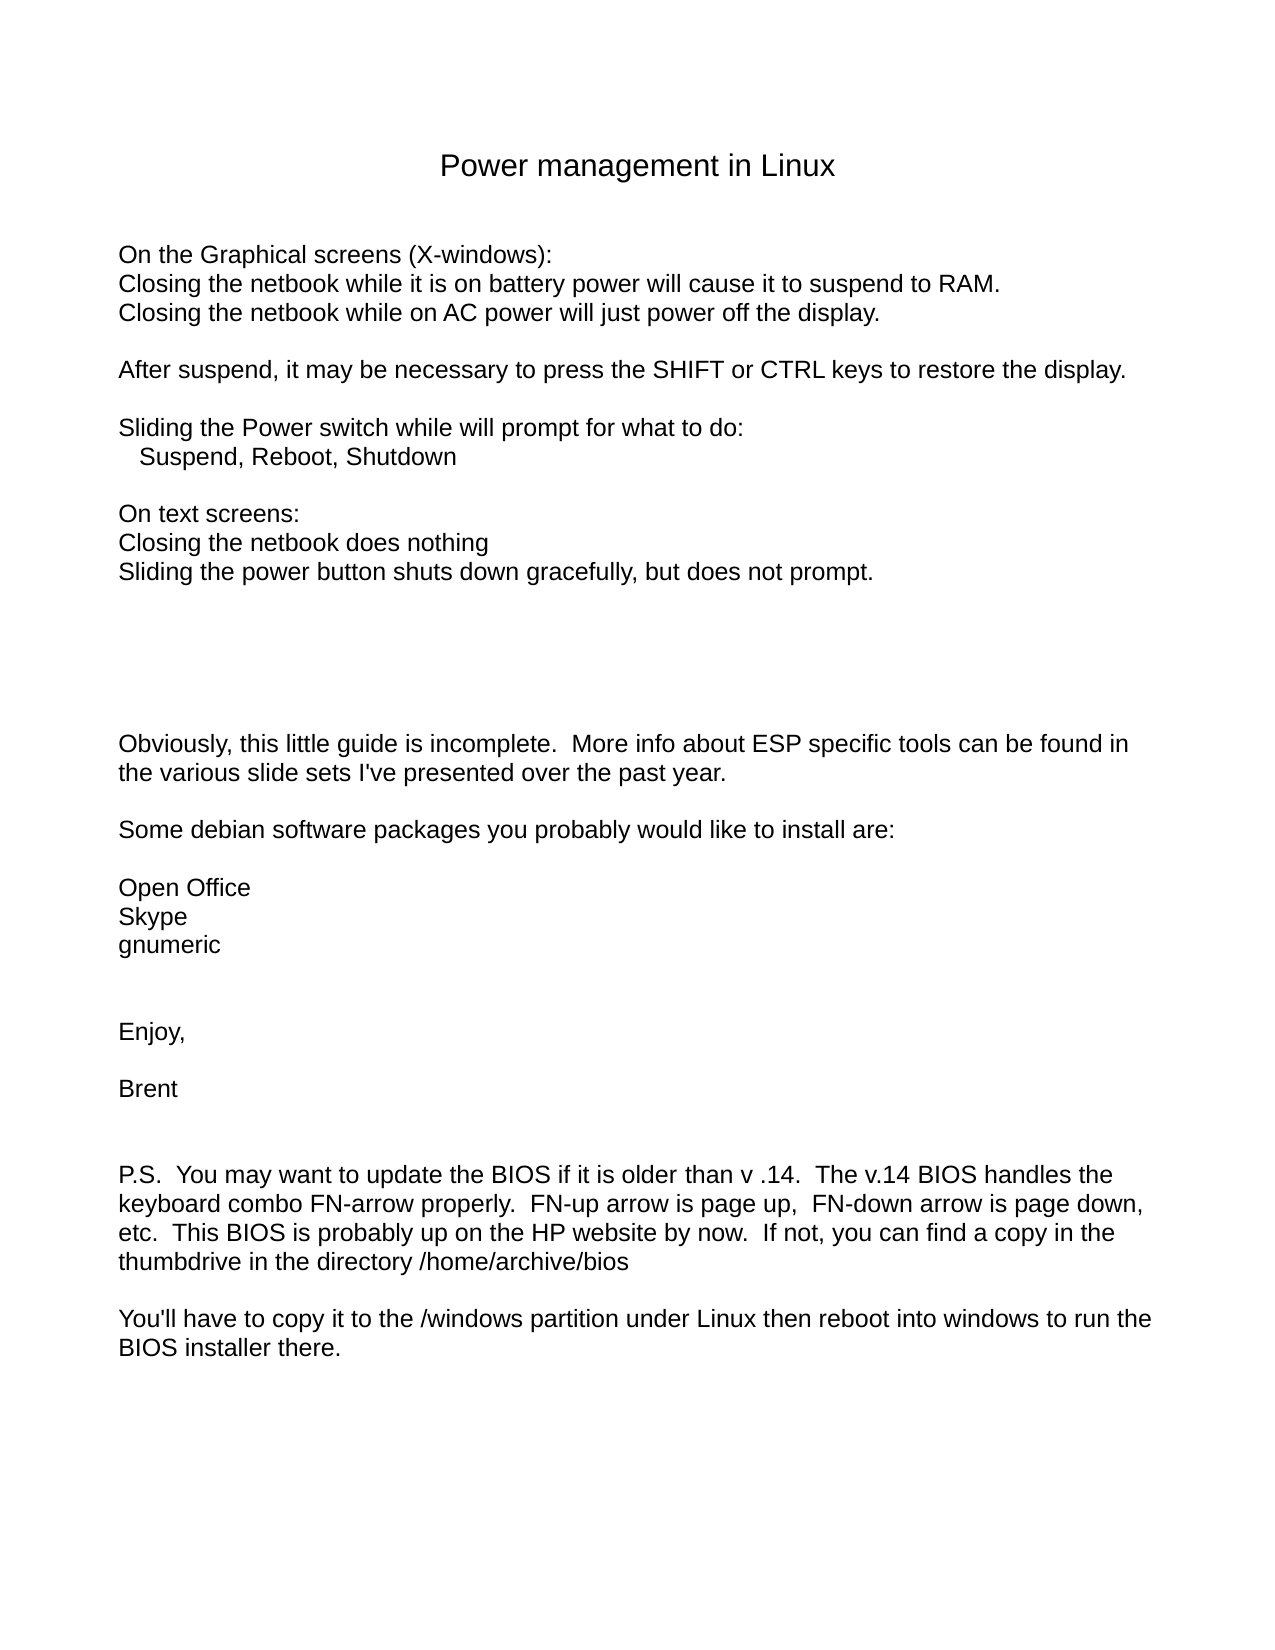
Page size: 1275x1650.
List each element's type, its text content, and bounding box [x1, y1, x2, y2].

text Skype [118, 902, 1157, 930]
text Closing the netbook while it is on battery power will cause it to suspend to RAM. [118, 269, 1157, 298]
text Closing the netbook while on AC power will just power off the display. [118, 298, 1157, 327]
text Obviously, this little guide is incomplete. More info about ESP specific tools can be found in the various slide sets I've presented over the past year. [118, 729, 1157, 787]
text Enjoy, [118, 1017, 1157, 1045]
text On text screens: [118, 499, 1157, 528]
text gnumeric [118, 930, 1157, 959]
text Closing the netbook does nothing [118, 528, 1157, 557]
text Power management in Linux [118, 147, 1157, 183]
text P.S. You may want to update the BIOS if it is older than v .14. The v.14 BIOS handles the keyboard combo FN-arrow properly. FN-up arrow is page up, FN-down arrow is page down, etc. This BIOS is probably up on the HP website by now. If not, you can find a copy in the thumbdrive in the directory /home/archive/bios [118, 1160, 1157, 1275]
text Sliding the power button shuts down gracefully, but does not prompt. [118, 557, 1157, 585]
text You'll have to copy it to the /windows partition under Linux then reboot into windows to run the BIOS installer there. [118, 1304, 1157, 1362]
text Suspend, Reboot, Shutdown [118, 442, 1157, 470]
text Brent [118, 1074, 1157, 1103]
text Some debian software packages you probably would like to install are: [118, 815, 1157, 844]
text On the Graphical screens (X-windows): [118, 240, 1157, 269]
text Sliding the Power switch while will prompt for what to do: [118, 413, 1157, 442]
text Open Office [118, 873, 1157, 902]
text After suspend, it may be necessary to press the SHIFT or CTRL keys to restore the display. [118, 355, 1157, 384]
